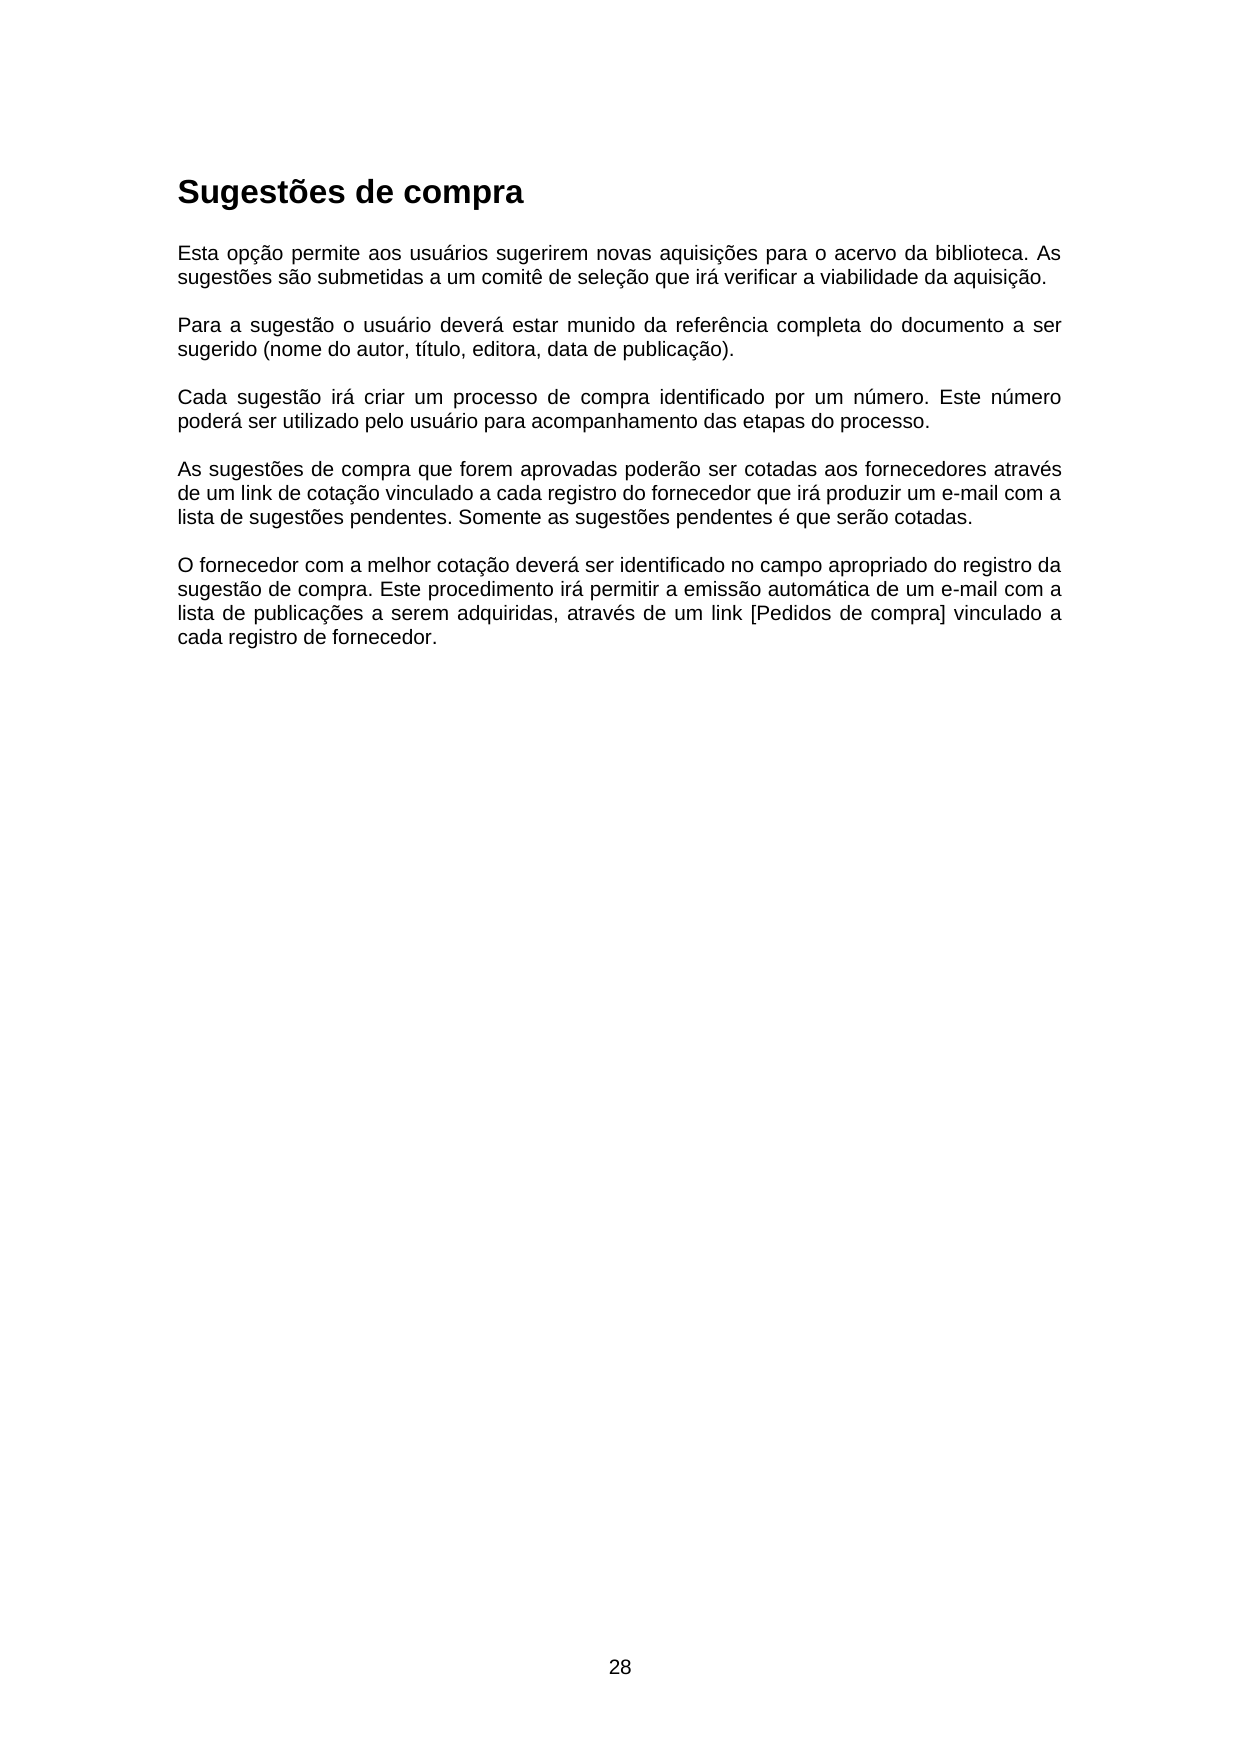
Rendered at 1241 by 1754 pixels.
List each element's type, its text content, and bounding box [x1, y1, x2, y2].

text Esta opção permite aos usuários sugerirem novas aquisições para o acervo da biblioteca. As sugestões são submetidas a um comitê de seleção que irá verificar a viabilidade da aquisição. [177, 241, 1063, 289]
subtitle Sugestões de compra [177, 173, 1063, 211]
text O fornecedor com a melhor cotação deverá ser identificado no campo apropriado do registro da sugestão de compra. Este procedimento irá permitir a emissão automática de um e-mail com a lista de publicações a serem adquiridas, através de um link [Pedidos de compra] vinculado a cada registro de fornecedor. [177, 553, 1063, 648]
text Para a sugestão o usuário deverá estar munido da referência completa do documento a ser sugerido (nome do autor, título, editora, data de publicação). [177, 313, 1063, 361]
text Cada sugestão irá criar um processo de compra identificado por um número. Este número poderá ser utilizado pelo usuário para acompanhamento das etapas do processo. [177, 385, 1063, 433]
text As sugestões de compra que forem aprovadas poderão ser cotadas aos fornecedores através de um link de cotação vinculado a cada registro do fornecedor que irá produzir um e-mail com a lista de sugestões pendentes. Somente as sugestões pendentes é que serão cotadas. [177, 457, 1063, 529]
